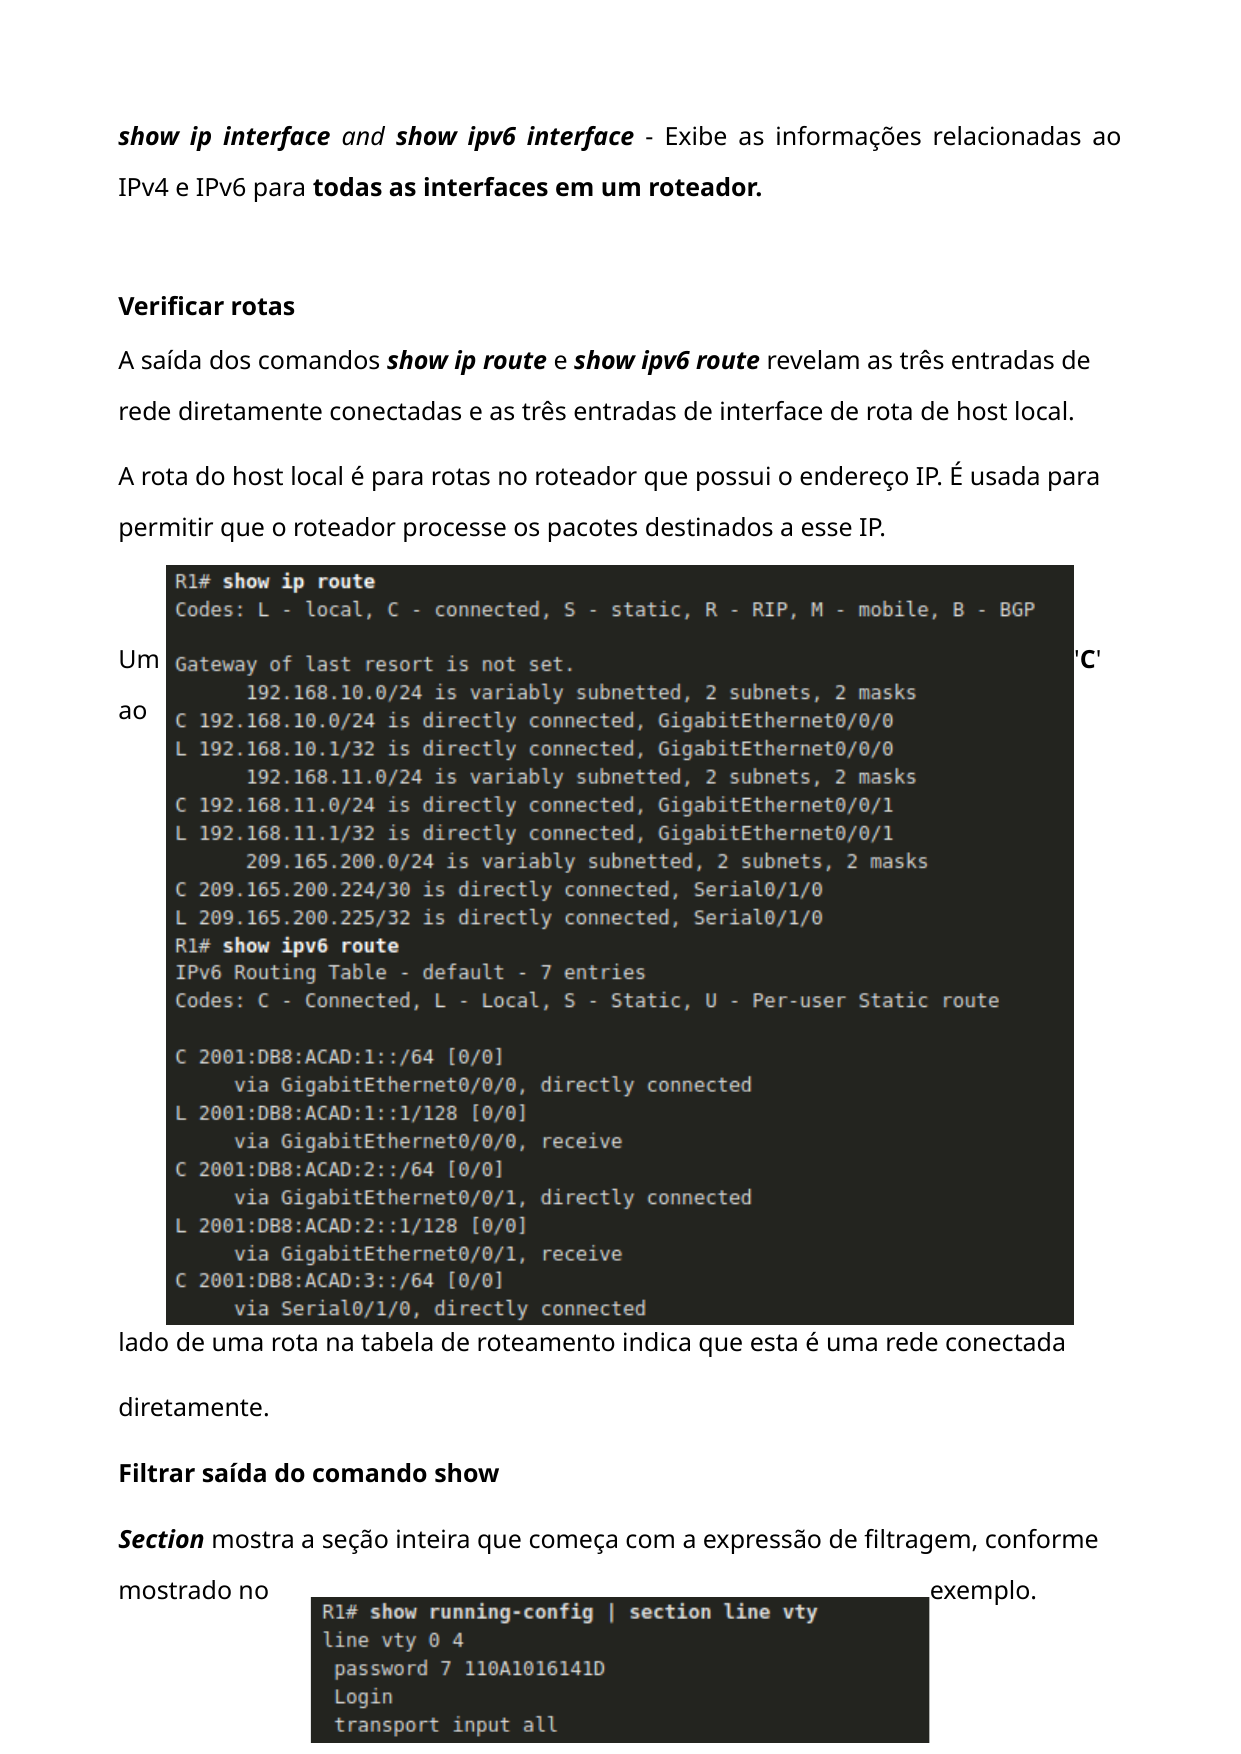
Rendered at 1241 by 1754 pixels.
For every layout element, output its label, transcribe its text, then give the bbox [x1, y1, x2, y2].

text Section mostra a seção inteira que começa com a expressão de filtragem, conforme mostrado no exemplo. [118, 1521, 1122, 1606]
text Um 'C' ao lado de uma rota na tabela de roteamento indica que esta é uma rede conectada [118, 641, 1122, 1358]
text A rota do host local é para rotas no roteador que possui o endereço IP. É usada para permitir que o roteador processe os pacotes destinados a esse IP. [118, 459, 1122, 544]
text show ip interface and show ipv6 interface - Exibe as informações relacionadas ao IPv4 e IPv6 para todas as interfaces em um roteador. [118, 118, 1122, 203]
text Verificar rotas [118, 288, 1122, 323]
text A saída dos comandos show ip route e show ipv6 route revelam as três entradas de rede diretamente conectadas e as três entradas de interface de rota de host local. [118, 342, 1122, 427]
text Filtrar saída do comando show [118, 1456, 1122, 1490]
text diretamente. [118, 1390, 1122, 1424]
